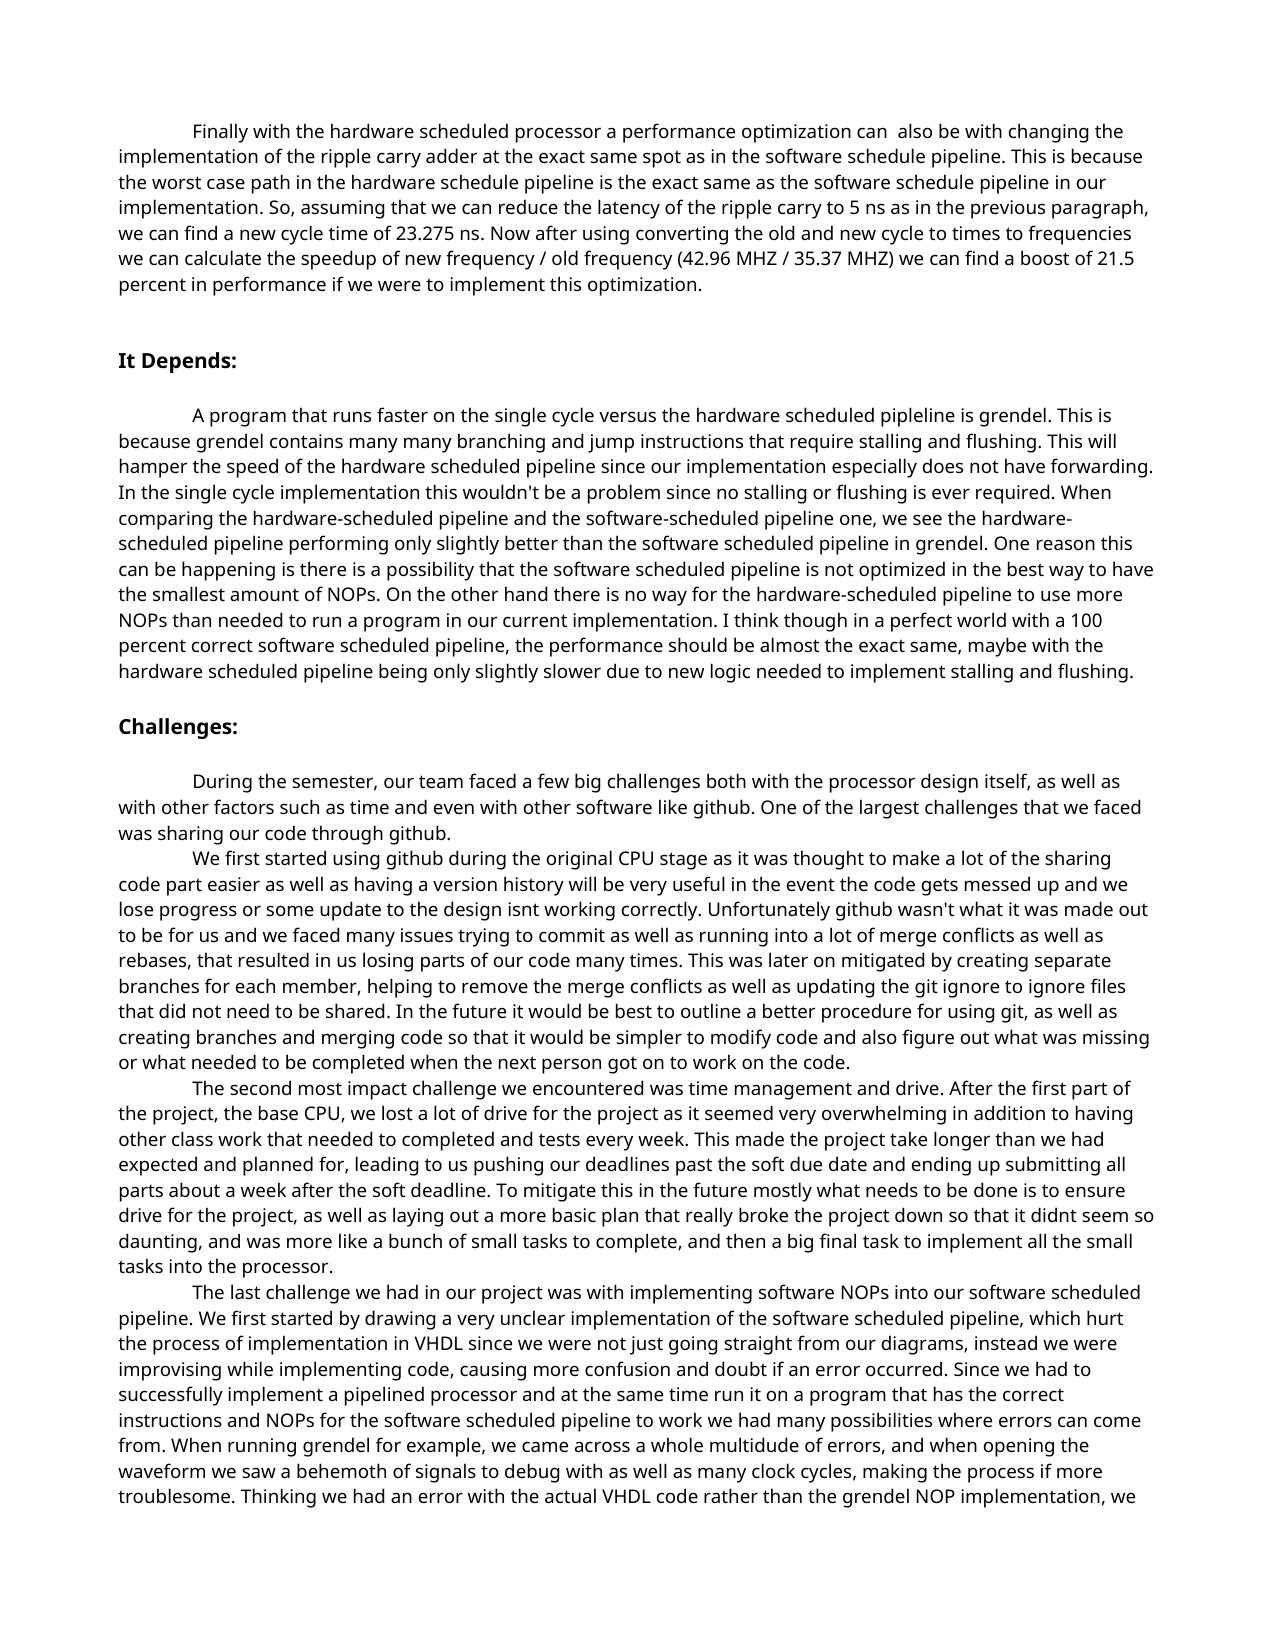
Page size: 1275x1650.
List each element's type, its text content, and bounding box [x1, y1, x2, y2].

text Finally with the hardware scheduled processor a performance optimization can also be with changing the implementation of the ripple carry adder at the exact same spot as in the software schedule pipeline. This is because the worst case path in the hardware schedule pipeline is the exact same as the software schedule pipeline in our implementation. So, assuming that we can reduce the latency of the ripple carry to 5 ns as in the previous paragraph, we can find a new cycle time of 23.275 ns. Now after using converting the old and new cycle to times to frequencies we can calculate the speedup of new frequency / old frequency (42.96 MHZ / 35.37 MHZ) we can find a boost of 21.5 percent in performance if we were to implement this optimization. [118, 118, 1157, 297]
text During the semester, our team faced a few big challenges both with the processor design itself, as well as with other factors such as time and even with other software like github. One of the largest challenges that we faced was sharing our code through github. [118, 769, 1157, 845]
text We first started using github during the original CPU stage as it was thought to make a lot of the sharing code part easier as well as having a version history will be very useful in the event the code gets messed up and we lose progress or some update to the design isnt working correctly. Unfortunately github wasn't what it was made out to be for us and we faced many issues trying to commit as well as running into a lot of merge conflicts as well as rebases, that resulted in us losing parts of our code many times. This was later on mitigated by creating separate branches for each member, helping to remove the merge conflicts as well as updating the git ignore to ignore files that did not need to be shared. In the future it would be best to outline a better procedure for using git, as well as creating branches and merging code so that it would be simpler to modify code and also figure out what was missing or what needed to be completed when the next person got on to work on the code. [118, 845, 1157, 1075]
text The second most impact challenge we encountered was time management and drive. After the first part of the project, the base CPU, we lost a lot of drive for the project as it seemed very overwhelming in addition to having other class work that needed to completed and tests every week. This made the project take longer than we had expected and planned for, leading to us pushing our deadlines past the soft due date and ending up submitting all parts about a week after the soft deadline. To mitigate this in the future mostly what needs to be done is to ensure drive for the project, as well as laying out a more basic plan that really broke the project down so that it didnt seem so daunting, and was more like a bunch of small tasks to complete, and then a big final task to implement all the small tasks into the processor. [118, 1075, 1157, 1279]
text The last challenge we had in our project was with implementing software NOPs into our software scheduled pipeline. We first started by drawing a very unclear implementation of the software scheduled pipeline, which hurt the process of implementation in VHDL since we were not just going straight from our diagrams, instead we were improvising while implementing code, causing more confusion and doubt if an error occurred. Since we had to successfully implement a pipelined processor and at the same time run it on a program that has the correct instructions and NOPs for the software scheduled pipeline to work we had many possibilities where errors can come from. When running grendel for example, we came across a whole multidude of errors, and when opening the waveform we saw a behemoth of signals to debug with as well as many clock cycles, making the process if more troublesome. Thinking we had an error with the actual VHDL code rather than the grendel NOP implementation, we [118, 1279, 1157, 1509]
text Challenges: [118, 712, 1157, 740]
text It Depends: [118, 346, 1157, 374]
text A program that runs faster on the single cycle versus the hardware scheduled pipleline is grendel. This is because grendel contains many many branching and jump instructions that require stalling and flushing. This will hamper the speed of the hardware scheduled pipeline since our implementation especially does not have forwarding. In the single cycle implementation this wouldn't be a problem since no stalling or flushing is ever required. When comparing the hardware-scheduled pipeline and the software-scheduled pipeline one, we see the hardware-scheduled pipeline performing only slightly better than the software scheduled pipeline in grendel. One reason this can be happening is there is a possibility that the software scheduled pipeline is not optimized in the best way to have the smallest amount of NOPs. On the other hand there is no way for the hardware-scheduled pipeline to use more NOPs than needed to run a program in our current implementation. I think though in a perfect world with a 100 percent correct software scheduled pipeline, the performance should be almost the exact same, maybe with the hardware scheduled pipeline being only slightly slower due to new logic needed to implement stalling and flushing. [118, 403, 1157, 683]
